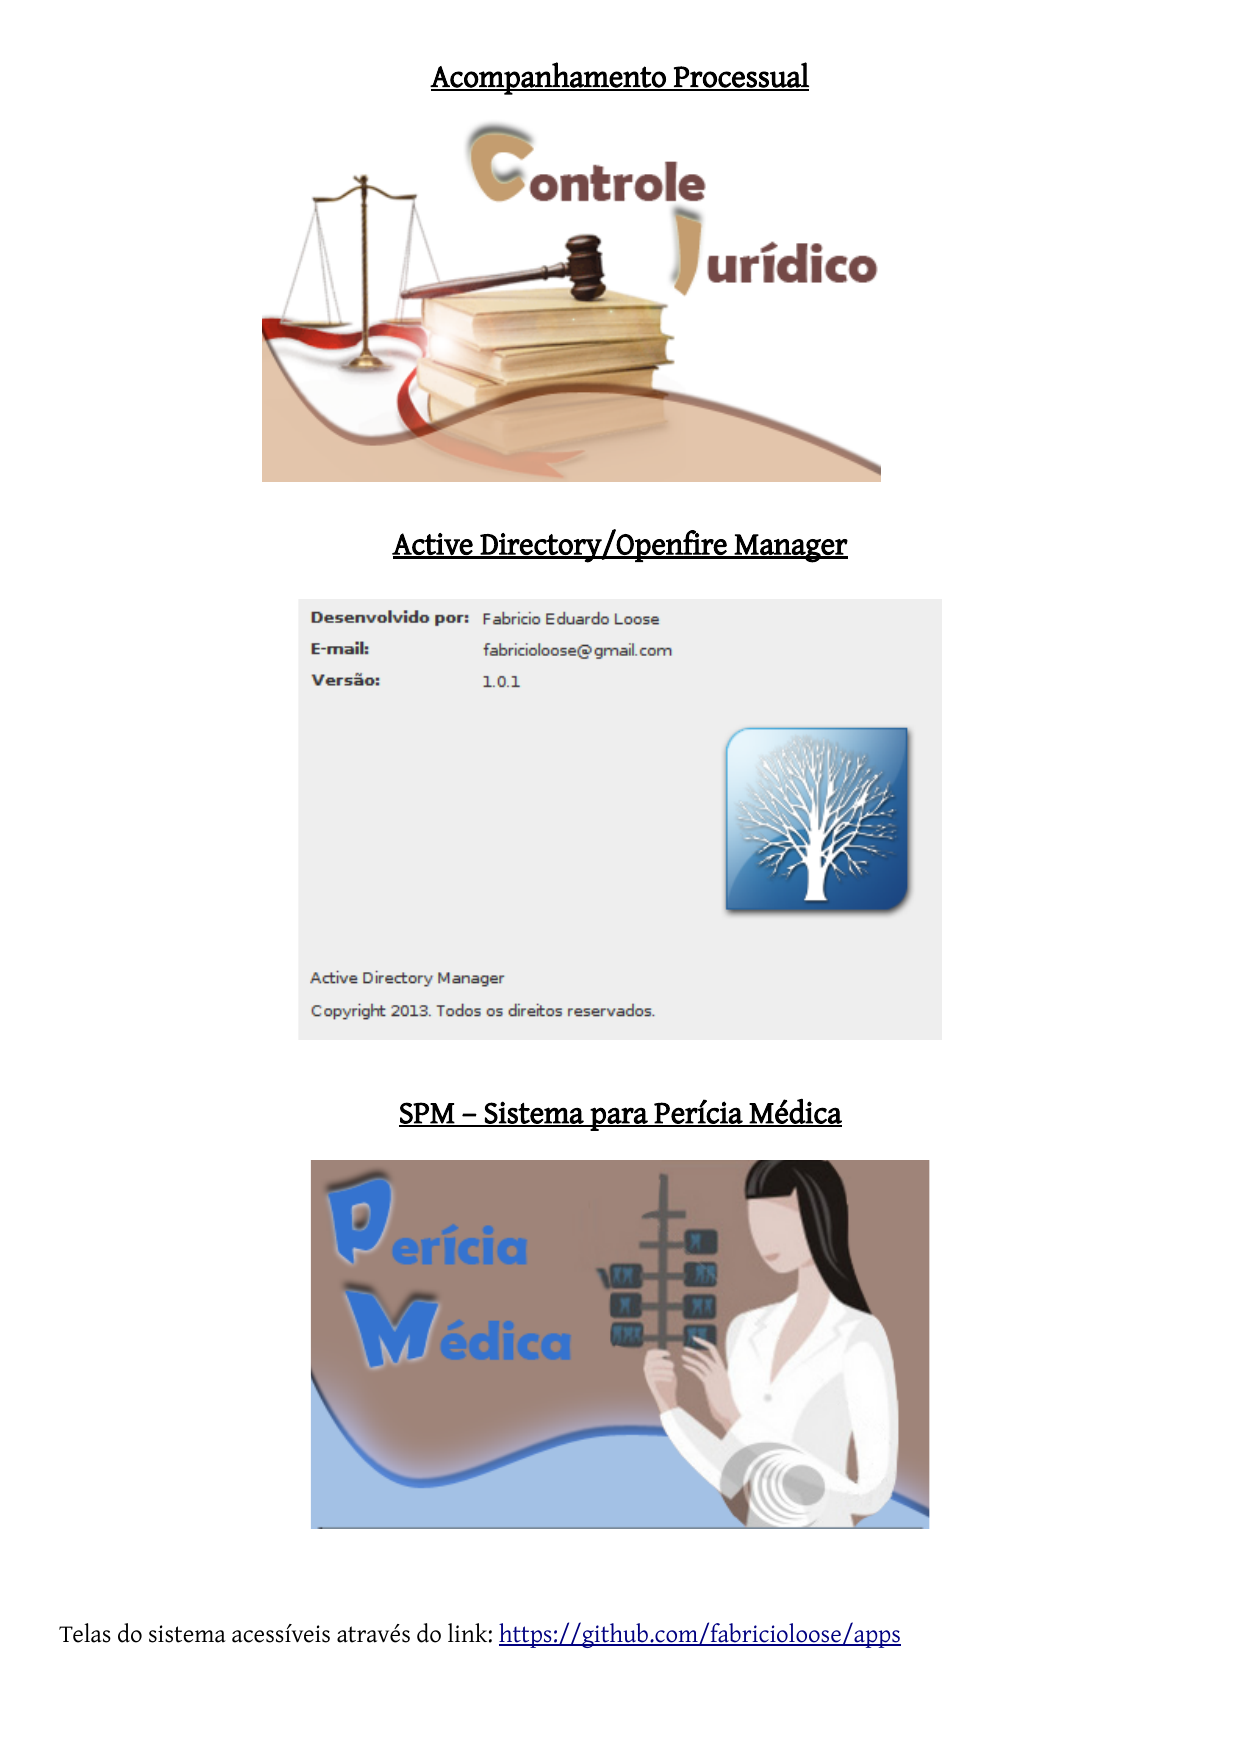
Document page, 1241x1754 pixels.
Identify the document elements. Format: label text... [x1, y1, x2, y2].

picture [298, 599, 942, 1040]
text Acompanhamento Processual [59, 59, 1181, 95]
text Telas do sistema acessíveis através do link: https://github.com/fabricioloose/apps [59, 1620, 1181, 1649]
text SPM – Sistema para Perícia Médica [59, 1095, 1181, 1132]
text Active Directory/Openfire Manager [59, 527, 1181, 563]
picture [262, 115, 881, 482]
picture [310, 1160, 930, 1529]
